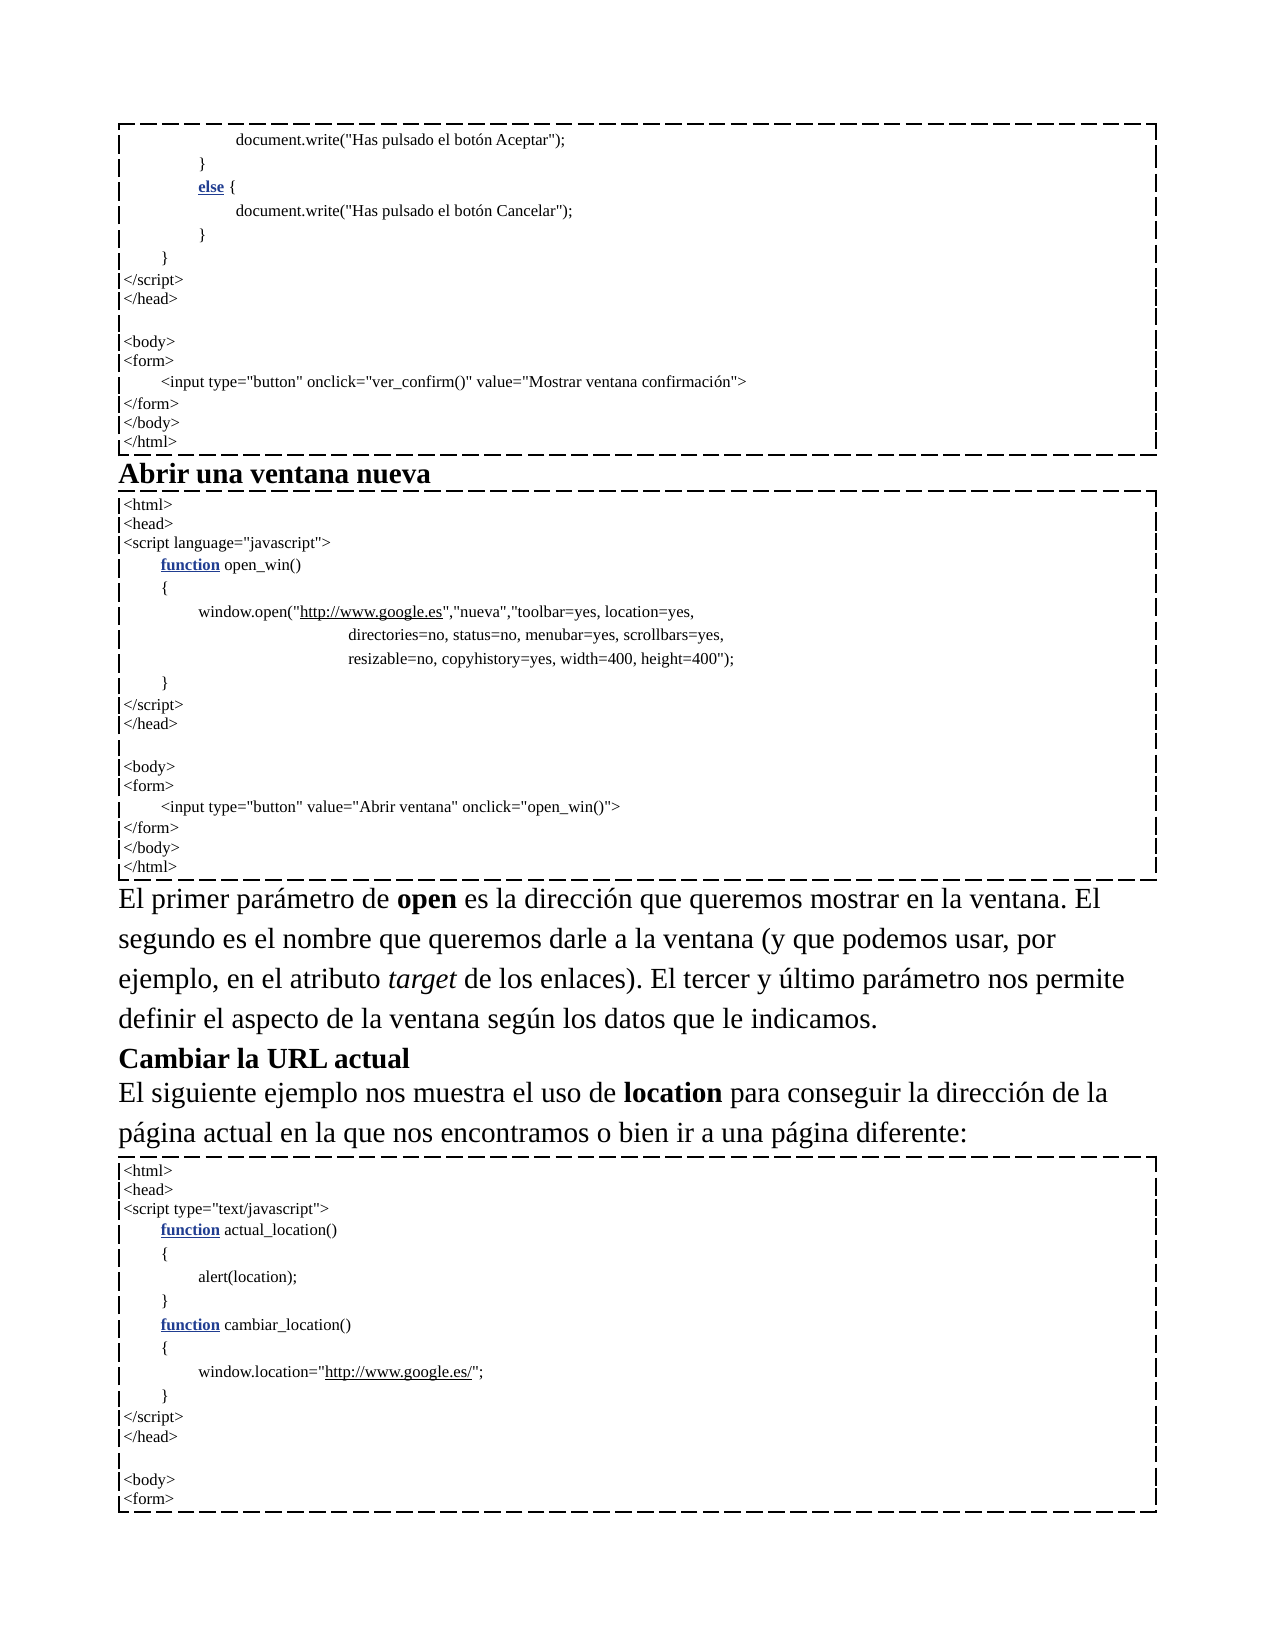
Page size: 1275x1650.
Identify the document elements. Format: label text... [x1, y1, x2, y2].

text } [118, 1284, 1157, 1308]
text <input type="button" onclick="ver_confirm()" value="Mostrar ventana confirmación"> [118, 365, 1157, 389]
text { [118, 1237, 1157, 1260]
text </form> [118, 389, 1157, 408]
text window.open("http://www.google.es","nueva","toolbar=yes, location=yes, [118, 595, 1157, 618]
text { [118, 1331, 1157, 1355]
text </body> [118, 408, 1157, 427]
text </head> [118, 1421, 1157, 1446]
text </html> [118, 427, 1157, 456]
text </form> [118, 813, 1157, 832]
text </script> [118, 689, 1157, 708]
text </html> [118, 852, 1157, 881]
text <input type="button" value="Abrir ventana" onclick="open_win()"> [118, 790, 1157, 813]
text } [118, 241, 1157, 265]
text } [118, 218, 1157, 241]
text <form> [118, 346, 1157, 365]
text El siguiente ejemplo nos muestra el uso de location para conseguir la dirección de la página actual en la que nos encontramos o bien ir a una página diferente: [118, 1075, 1157, 1149]
text </body> [118, 832, 1157, 852]
text </head> [118, 708, 1157, 733]
text <head> [118, 1175, 1157, 1194]
text document.write("Has pulsado el botón Aceptar"); [118, 123, 1157, 147]
text { [118, 571, 1157, 595]
text window.location="http://www.google.es/"; [118, 1355, 1157, 1379]
text <body> [118, 1464, 1157, 1483]
text } [118, 666, 1157, 689]
text <head> [118, 509, 1157, 528]
text <form> [118, 1483, 1157, 1513]
subtitle Abrir una ventana nueva [118, 456, 1157, 490]
text <body> [118, 327, 1157, 346]
text document.write("Has pulsado el botón Cancelar"); [118, 194, 1157, 218]
text } [118, 147, 1157, 170]
text directories=no, status=no, menubar=yes, scrollbars=yes, [118, 618, 1157, 642]
text <html> [118, 1156, 1157, 1175]
text } [118, 1379, 1157, 1402]
text </script> [118, 1402, 1157, 1421]
text <form> [118, 771, 1157, 790]
text function actual_location() [118, 1213, 1157, 1237]
text function open_win() [118, 547, 1157, 571]
subtitle Cambiar la URL actual [118, 1042, 1157, 1075]
text El primer parámetro de open es la dirección que queremos mostrar en la ventana. El segundo es el nombre que queremos darle a la ventana (y que podemos usar, por ejemplo, en el atributo target de los enlaces). El tercer y último parámetro nos permite definir el aspecto de la ventana según los datos que le indicamos. [118, 881, 1157, 1035]
text resizable=no, copyhistory=yes, width=400, height=400"); [118, 642, 1157, 666]
text function cambiar_location() [118, 1308, 1157, 1331]
text else { [118, 170, 1157, 194]
text <body> [118, 751, 1157, 771]
text </head> [118, 284, 1157, 308]
text <script language="javascript"> [118, 528, 1157, 547]
text <html> [118, 490, 1157, 509]
text </script> [118, 265, 1157, 284]
text alert(location); [118, 1260, 1157, 1284]
text <script type="text/javascript"> [118, 1194, 1157, 1213]
